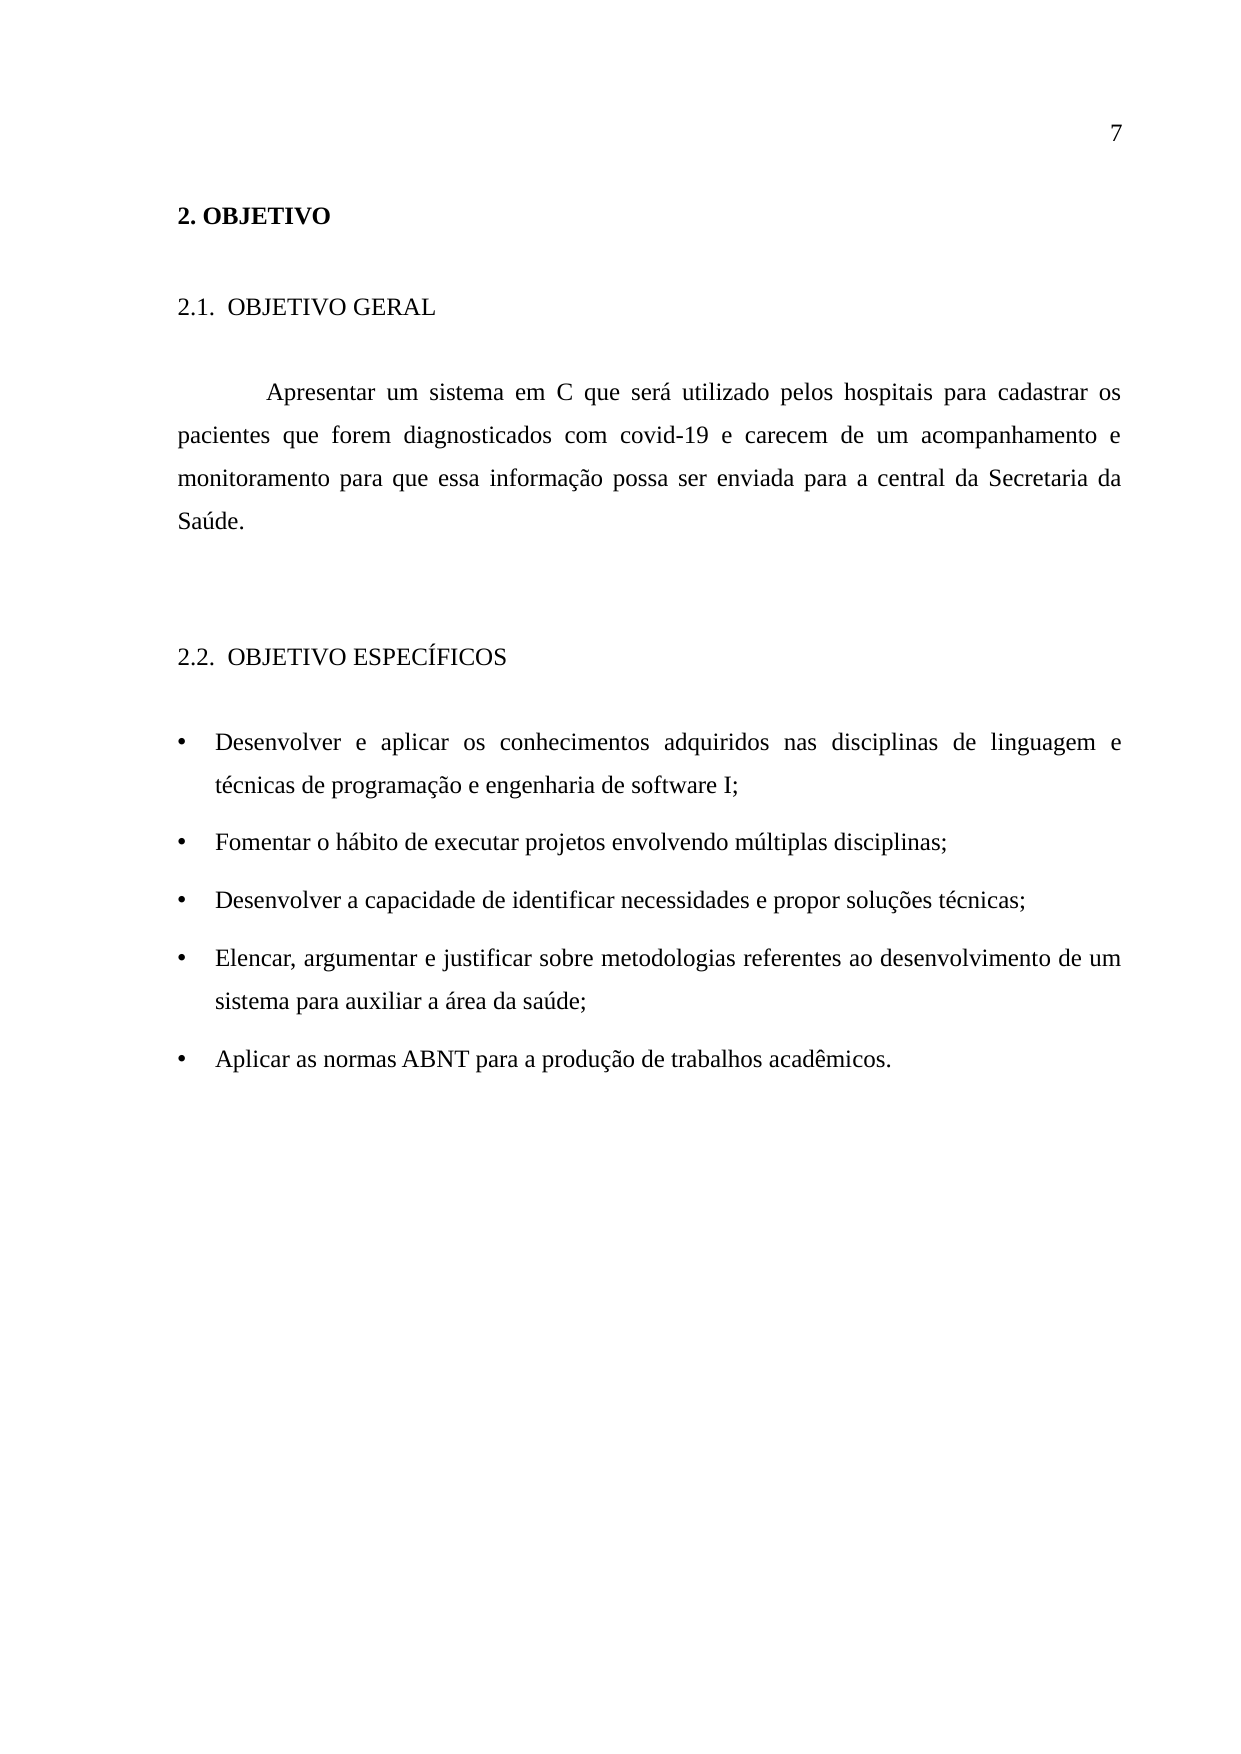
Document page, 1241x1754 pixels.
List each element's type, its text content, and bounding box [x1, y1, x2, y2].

list Aplicar as normas ABNT para a produção de trabalhos acadêmicos. [177, 1044, 1122, 1072]
text Apresentar um sistema em C que será utilizado pelos hospitais para cadastrar os pacientes que forem diagnosticados com covid-19 e carecem de um acompanhamento e monitoramento para que essa informação possa ser enviada para a central da Secretaria da Saúde. [177, 377, 1122, 535]
list Desenvolver e aplicar os conhecimentos adquiridos nas disciplinas de linguagem e técnicas de programação e engenharia de software I; [177, 727, 1122, 798]
subtitle OBJETIVO [177, 201, 1122, 230]
subtitle OBJETIVO GERAL [177, 292, 1122, 321]
list Desenvolver a capacidade de identificar necessidades e propor soluções técnicas; [177, 885, 1122, 914]
subtitle OBJETIVO ESPECÍFICOS [177, 642, 1122, 671]
list Elencar, argumentar e justificar sobre metodologias referentes ao desenvolvimento de um sistema para auxiliar a área da saúde; [177, 943, 1122, 1015]
list Fomentar o hábito de executar projetos envolvendo múltiplas disciplinas; [177, 827, 1122, 856]
